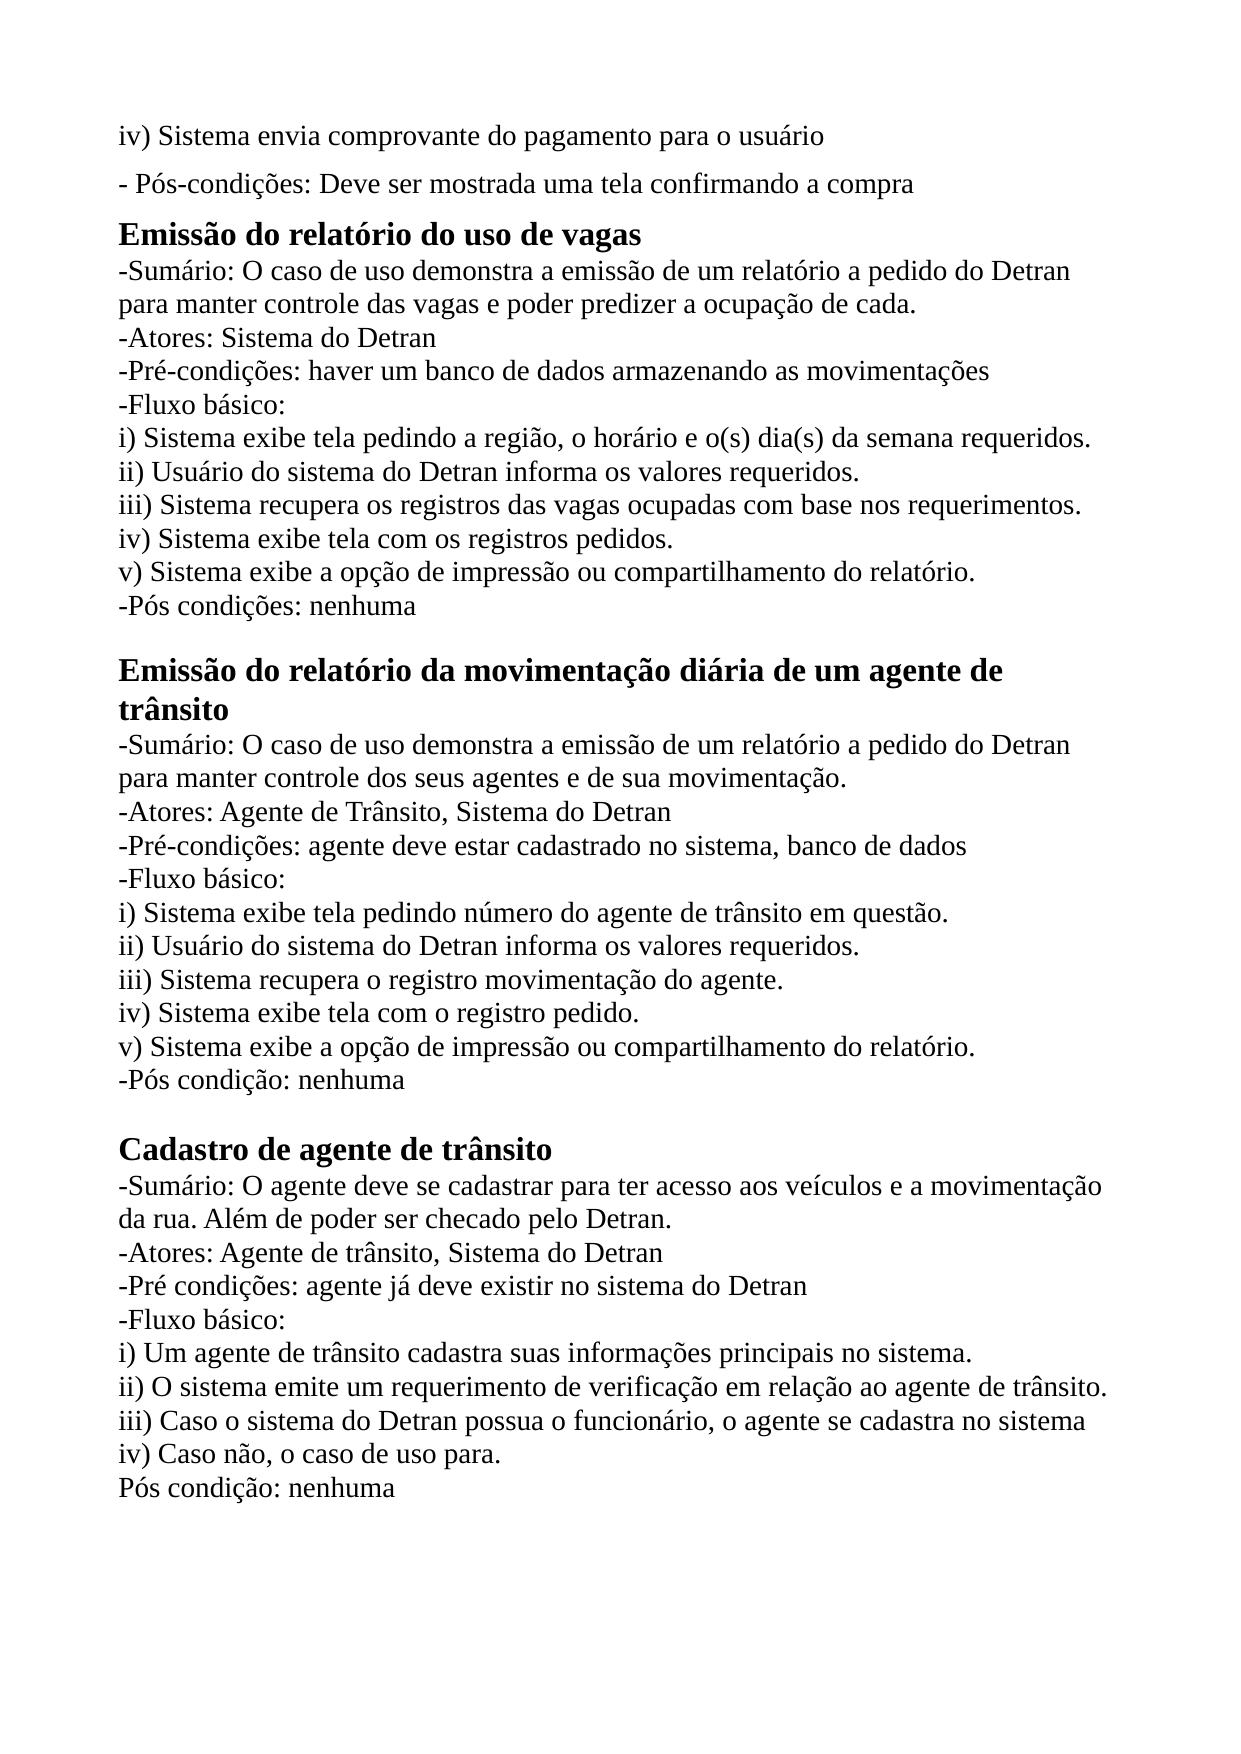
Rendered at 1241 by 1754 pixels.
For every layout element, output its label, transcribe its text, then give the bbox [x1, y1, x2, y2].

text - Pós-condições: Deve ser mostrada uma tela confirmando a compra [118, 166, 1122, 200]
text ii) Usuário do sistema do Detran informa os valores requeridos. [118, 928, 1122, 962]
text -Fluxo básico: [118, 387, 1122, 420]
text iii) Caso o sistema do Detran possua o funcionário, o agente se cadastra no sistema [118, 1403, 1122, 1436]
text i) Sistema exibe tela pedindo a região, o horário e o(s) dia(s) da semana requeridos. [118, 420, 1122, 454]
text iv) Sistema envia comprovante do pagamento para o usuário [118, 118, 1122, 152]
text -Pré-condições: agente deve estar cadastrado no sistema, banco de dados [118, 828, 1122, 861]
text i) Sistema exibe tela pedindo número do agente de trânsito em questão. [118, 895, 1122, 928]
text iii) Sistema recupera os registros das vagas ocupadas com base nos requerimentos. [118, 487, 1122, 521]
text v) Sistema exibe a opção de impressão ou compartilhamento do relatório. [118, 554, 1122, 588]
text ii) O sistema emite um requerimento de verificação em relação ao agente de trânsito. [118, 1369, 1122, 1403]
text Cadastro de agente de trânsito [118, 1129, 1122, 1168]
text -Pré condições: agente já deve existir no sistema do Detran [118, 1268, 1122, 1302]
text -Fluxo básico: [118, 861, 1122, 895]
text -Pós condições: nenhuma [118, 588, 1122, 622]
text -Pré-condições: haver um banco de dados armazenando as movimentações [118, 353, 1122, 387]
text iii) Sistema recupera o registro movimentação do agente. [118, 962, 1122, 995]
text Emissão do relatório da movimentação diária de um agente de trânsito [118, 650, 1122, 727]
text i) Um agente de trânsito cadastra suas informações principais no sistema. [118, 1336, 1122, 1369]
text iv) Sistema exibe tela com os registros pedidos. [118, 521, 1122, 554]
text -Pós condição: nenhuma [118, 1062, 1122, 1096]
text iv) Sistema exibe tela com o registro pedido. [118, 995, 1122, 1029]
text v) Sistema exibe a opção de impressão ou compartilhamento do relatório. [118, 1029, 1122, 1062]
text -Sumário: O caso de uso demonstra a emissão de um relatório a pedido do Detran para manter controle das vagas e poder predizer a ocupação de cada. [118, 253, 1122, 320]
text -Atores: Agente de Trânsito, Sistema do Detran [118, 794, 1122, 828]
text -Sumário: O caso de uso demonstra a emissão de um relatório a pedido do Detran para manter controle dos seus agentes e de sua movimentação. [118, 727, 1122, 794]
text iv) Caso não, o caso de uso para. [118, 1436, 1122, 1470]
text ii) Usuário do sistema do Detran informa os valores requeridos. [118, 454, 1122, 487]
text -Atores: Sistema do Detran [118, 320, 1122, 353]
text Pós condição: nenhuma [118, 1470, 1122, 1503]
text -Atores: Agente de trânsito, Sistema do Detran [118, 1235, 1122, 1268]
text -Fluxo básico: [118, 1302, 1122, 1336]
text Emissão do relatório do uso de vagas [118, 214, 1122, 253]
text -Sumário: O agente deve se cadastrar para ter acesso aos veículos e a movimentação da rua. Além de poder ser checado pelo Detran. [118, 1168, 1122, 1235]
